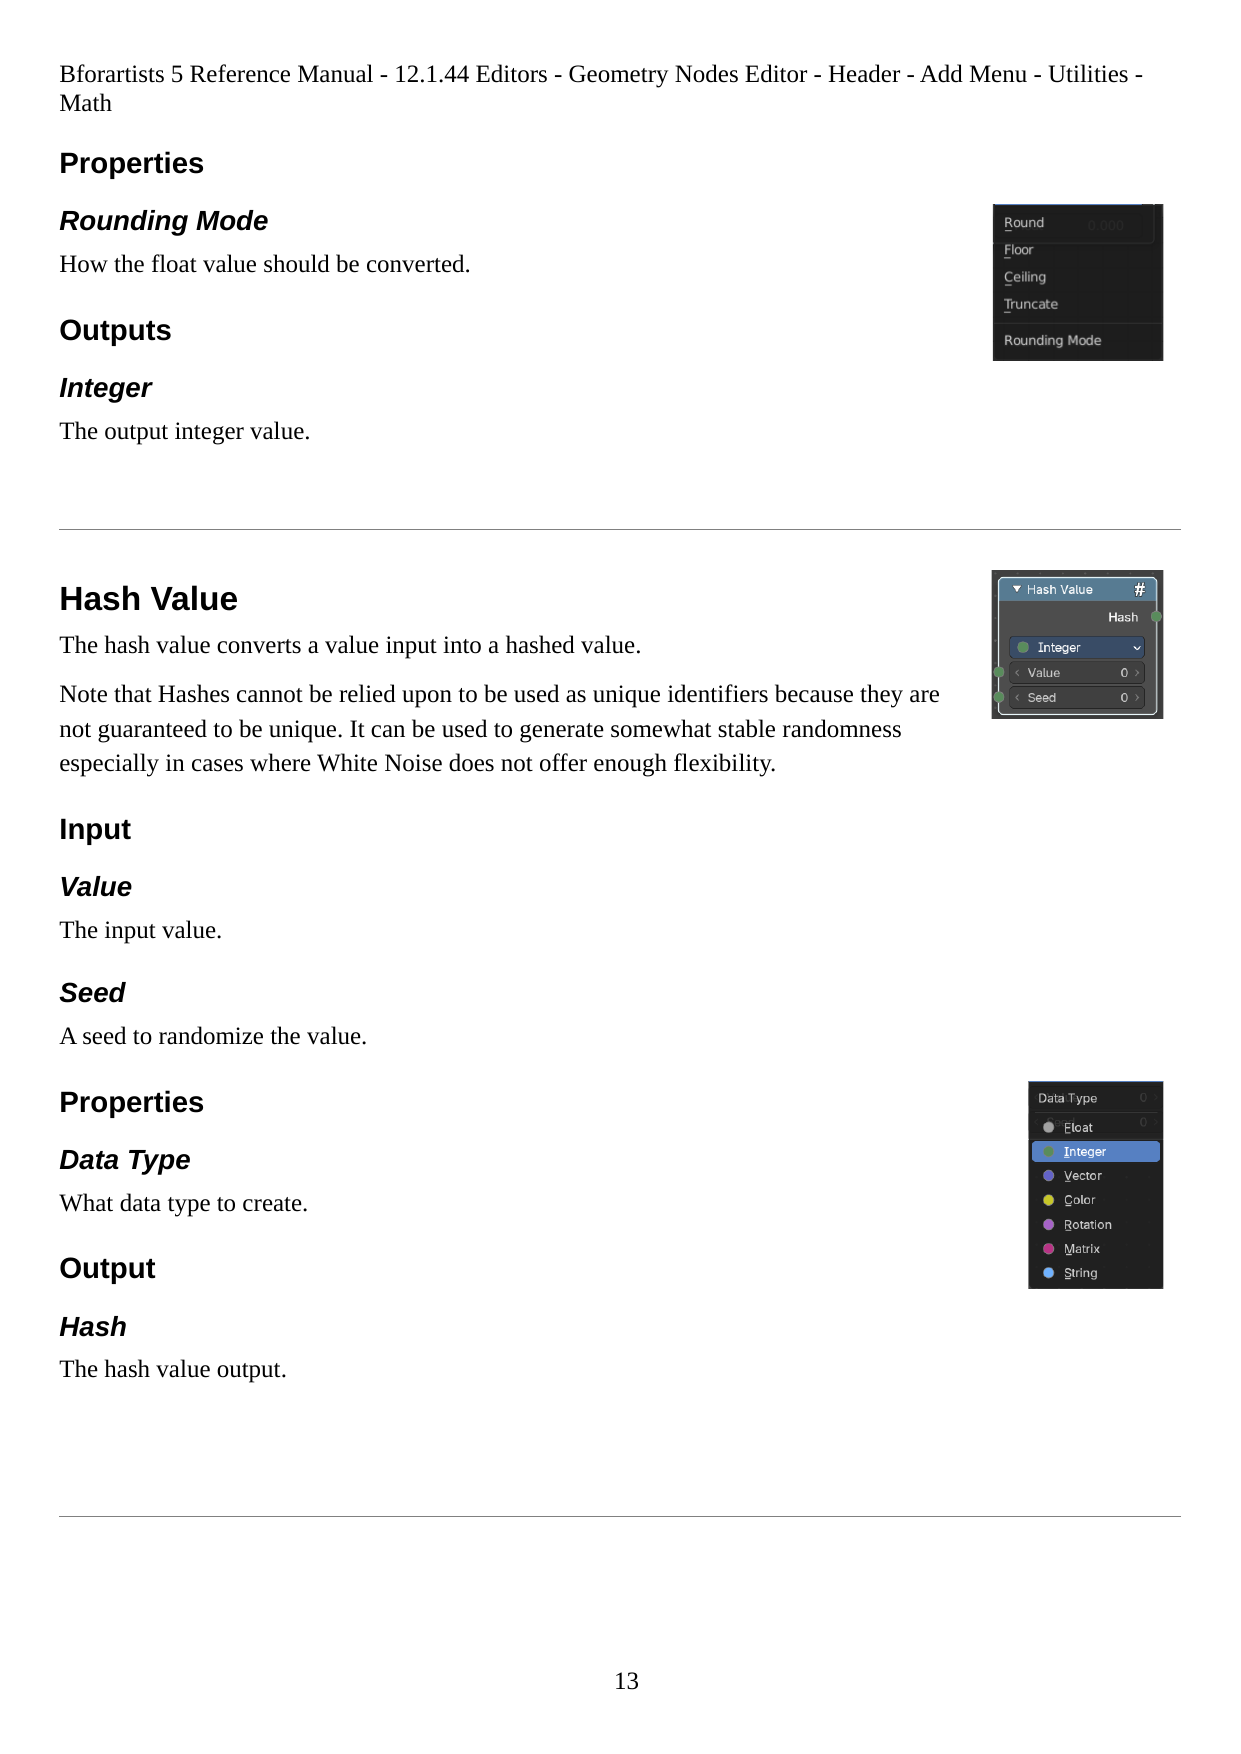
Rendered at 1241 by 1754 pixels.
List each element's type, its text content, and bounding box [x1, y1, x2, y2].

subtitle [1164, 1251, 1181, 1285]
text The hash value converts a value input into a hashed value. [59, 630, 991, 659]
subtitle Hash [59, 1310, 1181, 1342]
subtitle Outputs [59, 313, 992, 347]
subtitle Data Type [59, 1143, 1028, 1175]
text The output integer value. [59, 416, 1181, 445]
picture [992, 204, 1164, 361]
subtitle Input [59, 812, 1181, 846]
subtitle [1164, 579, 1181, 618]
text A seed to randomize the value. [59, 1021, 1181, 1050]
text The input value. [59, 915, 1181, 944]
subtitle [1164, 313, 1181, 347]
subtitle [1164, 205, 1181, 237]
subtitle Properties [59, 1084, 1028, 1118]
subtitle Seed [59, 977, 1181, 1008]
picture [991, 570, 1164, 719]
subtitle Rounding Mode [59, 205, 992, 237]
text Note that Hashes cannot be relied upon to be used as unique identifiers because they are not guaranteed to be unique. It can be used to generate somewhat stable randomness especially in cases where White Noise does not offer enough flexibility. [59, 679, 1181, 777]
subtitle Properties [59, 146, 1181, 180]
subtitle Integer [59, 372, 1181, 403]
text What data type to create. [59, 1188, 1028, 1216]
text How the float value should be converted. [59, 249, 992, 278]
subtitle Value [59, 871, 1181, 902]
text The hash value output. [59, 1354, 1181, 1383]
subtitle [1164, 1084, 1181, 1118]
subtitle Hash Value [59, 579, 991, 618]
subtitle [1164, 1143, 1181, 1175]
picture [1028, 1081, 1164, 1289]
subtitle Output [59, 1251, 1028, 1285]
